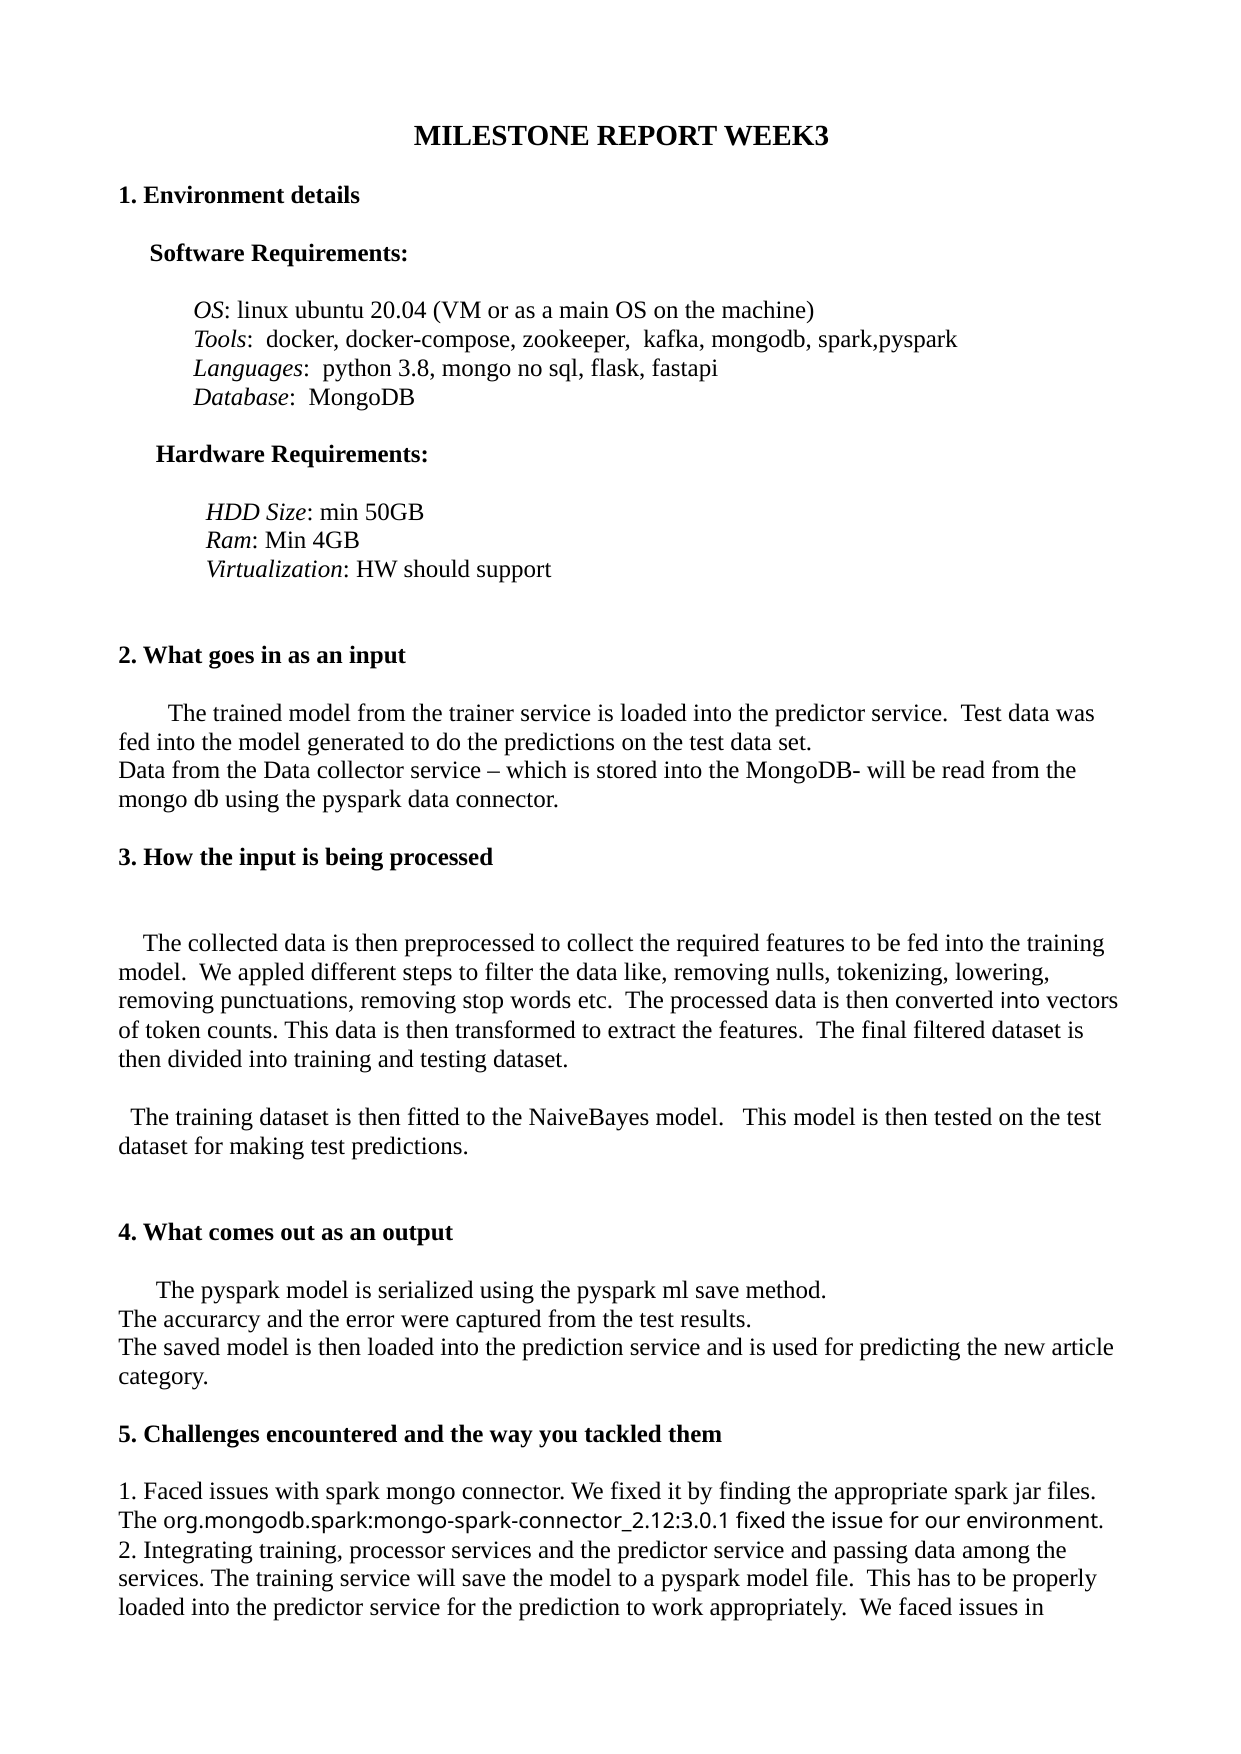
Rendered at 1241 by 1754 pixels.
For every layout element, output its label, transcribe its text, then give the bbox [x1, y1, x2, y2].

text The pyspark model is serialized using the pyspark ml save method. [118, 1275, 1122, 1304]
text 2. What goes in as an input [118, 640, 1122, 669]
text 1. Faced issues with spark mongo connector. We fixed it by finding the appropriate spark jar files. The org.mongodb.spark:mongo-spark-connector_2.12:3.0.1 fixed the issue for our environment. [118, 1476, 1122, 1535]
text 4. What comes out as an output [118, 1217, 1122, 1246]
text 1. Environment details [118, 180, 1122, 209]
text Database: MongoDB [118, 382, 1122, 410]
text The collected data is then preprocessed to collect the required features to be fed into the training model. We appled different steps to filter the data like, removing nulls, tokenizing, lowering, removing punctuations, removing stop words etc. The processed data is then converted into vectors of token counts. This data is then transformed to extract the features. The final filtered dataset is then divided into training and testing dataset. [118, 928, 1122, 1073]
text HDD Size: min 50GB [118, 497, 1122, 525]
text Data from the Data collector service – which is stored into the MongoDB- will be read from the mongo db using the pyspark data connector. [118, 755, 1122, 813]
text Software Requirements: [118, 238, 1122, 267]
text Virtualization: HW should support [118, 554, 1122, 583]
text The accurarcy and the error were captured from the test results. [118, 1304, 1122, 1332]
text 3. How the input is being processed [118, 842, 1122, 870]
text 5. Challenges encountered and the way you tackled them [118, 1419, 1122, 1447]
text The saved model is then loaded into the prediction service and is used for predicting the new article category. [118, 1332, 1122, 1390]
text Ram: Min 4GB [118, 525, 1122, 554]
text MILESTONE REPORT WEEK3 [413, 118, 1122, 152]
text OS: linux ubuntu 20.04 (VM or as a main OS on the machine) [118, 295, 1122, 324]
text The training dataset is then fitted to the NaiveBayes model. This model is then tested on the test dataset for making test predictions. [118, 1102, 1122, 1160]
text Hardware Requirements: [118, 439, 1122, 468]
text Tools: docker, docker-compose, zookeeper, kafka, mongodb, spark,pyspark [118, 324, 1122, 353]
text The trained model from the trainer service is loaded into the predictor service. Test data was fed into the model generated to do the predictions on the test data set. [118, 698, 1122, 755]
text 2. Integrating training, processor services and the predictor service and passing data among the services. The training service will save the model to a pyspark model file. This has to be properly loaded into the predictor service for the prediction to work appropriately. We faced issues in [118, 1535, 1122, 1621]
text Languages: python 3.8, mongo no sql, flask, fastapi [118, 353, 1122, 382]
